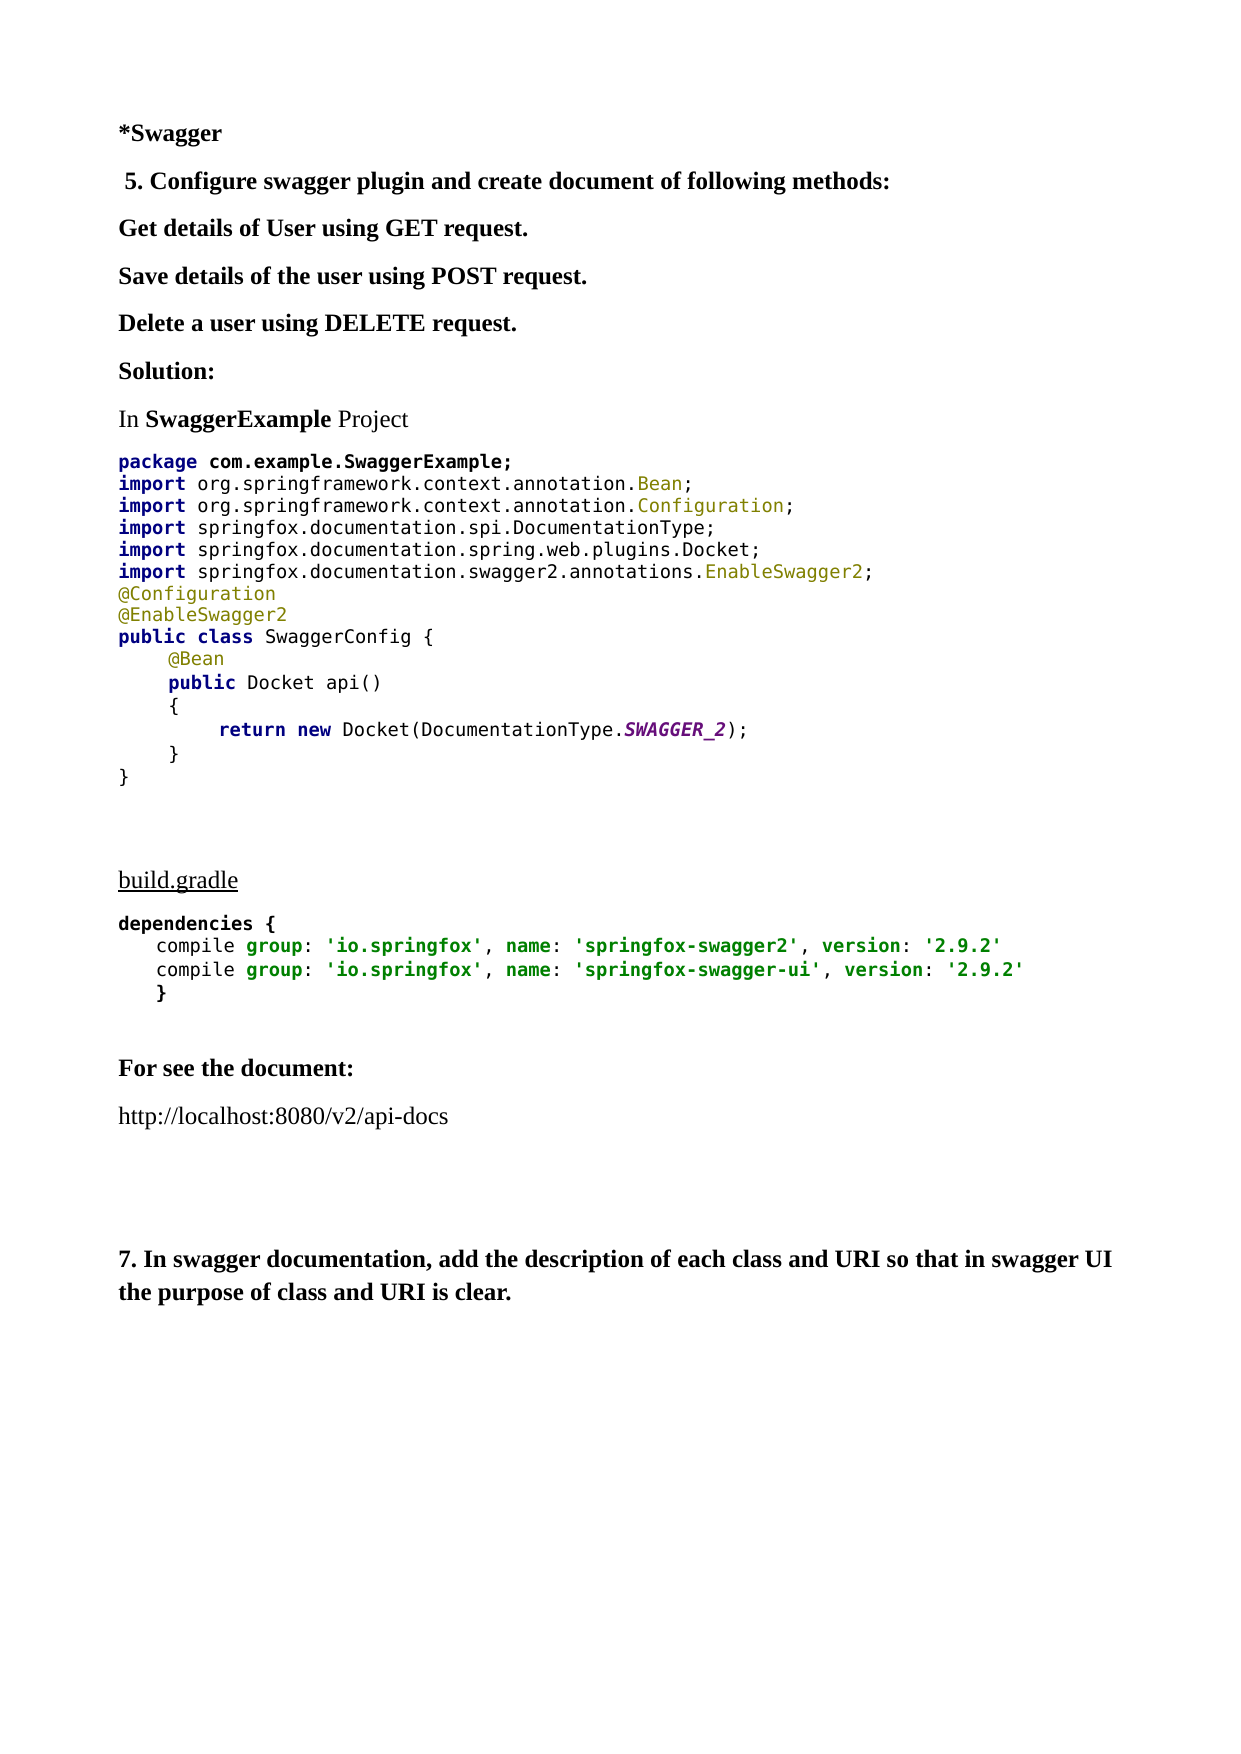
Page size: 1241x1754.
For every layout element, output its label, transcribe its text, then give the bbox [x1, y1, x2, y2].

text compile group: 'io.springfox', name: 'springfox-swagger2', version: '2.9.2' [118, 935, 1122, 958]
text compile group: 'io.springfox', name: 'springfox-swagger-ui', version: '2.9.2' [118, 958, 1122, 982]
text dependencies { [118, 913, 1122, 935]
text Save details of the user using POST request. [118, 261, 1122, 290]
text import springfox.documentation.swagger2.annotations.EnableSwagger2; [118, 561, 1122, 583]
text } [118, 743, 1122, 766]
text { [118, 696, 1122, 719]
text http://localhost:8080/v2/api-docs [118, 1101, 1122, 1130]
text Delete a user using DELETE request. [118, 308, 1122, 337]
text package com.example.SwaggerExample; [118, 451, 1122, 473]
text *Swagger [118, 118, 1122, 147]
text public Docket api() [118, 672, 1122, 696]
text Get details of User using GET request. [118, 213, 1122, 242]
text import org.springframework.context.annotation.Bean; [118, 473, 1122, 495]
text } [118, 766, 1122, 788]
text build.gradle [118, 865, 1122, 894]
text For see the document: [118, 1053, 1122, 1082]
text @Bean [118, 648, 1122, 672]
text @EnableSwagger2 [118, 604, 1122, 626]
text In SwaggerExample Project [118, 404, 1122, 432]
text return new Docket(DocumentationType.SWAGGER_2); [118, 719, 1122, 743]
text 5. Configure swagger plugin and create document of following methods: [118, 166, 1122, 194]
text import springfox.documentation.spring.web.plugins.Docket; [118, 539, 1122, 561]
text public class SwaggerConfig { [118, 626, 1122, 648]
text } [118, 982, 1122, 1006]
text 7. In swagger documentation, add the description of each class and URI so that in swagger UI the purpose of class and URI is clear. [118, 1244, 1122, 1306]
text import springfox.documentation.spi.DocumentationType; [118, 517, 1122, 539]
text import org.springframework.context.annotation.Configuration; [118, 495, 1122, 517]
text Solution: [118, 356, 1122, 385]
text @Configuration [118, 583, 1122, 604]
